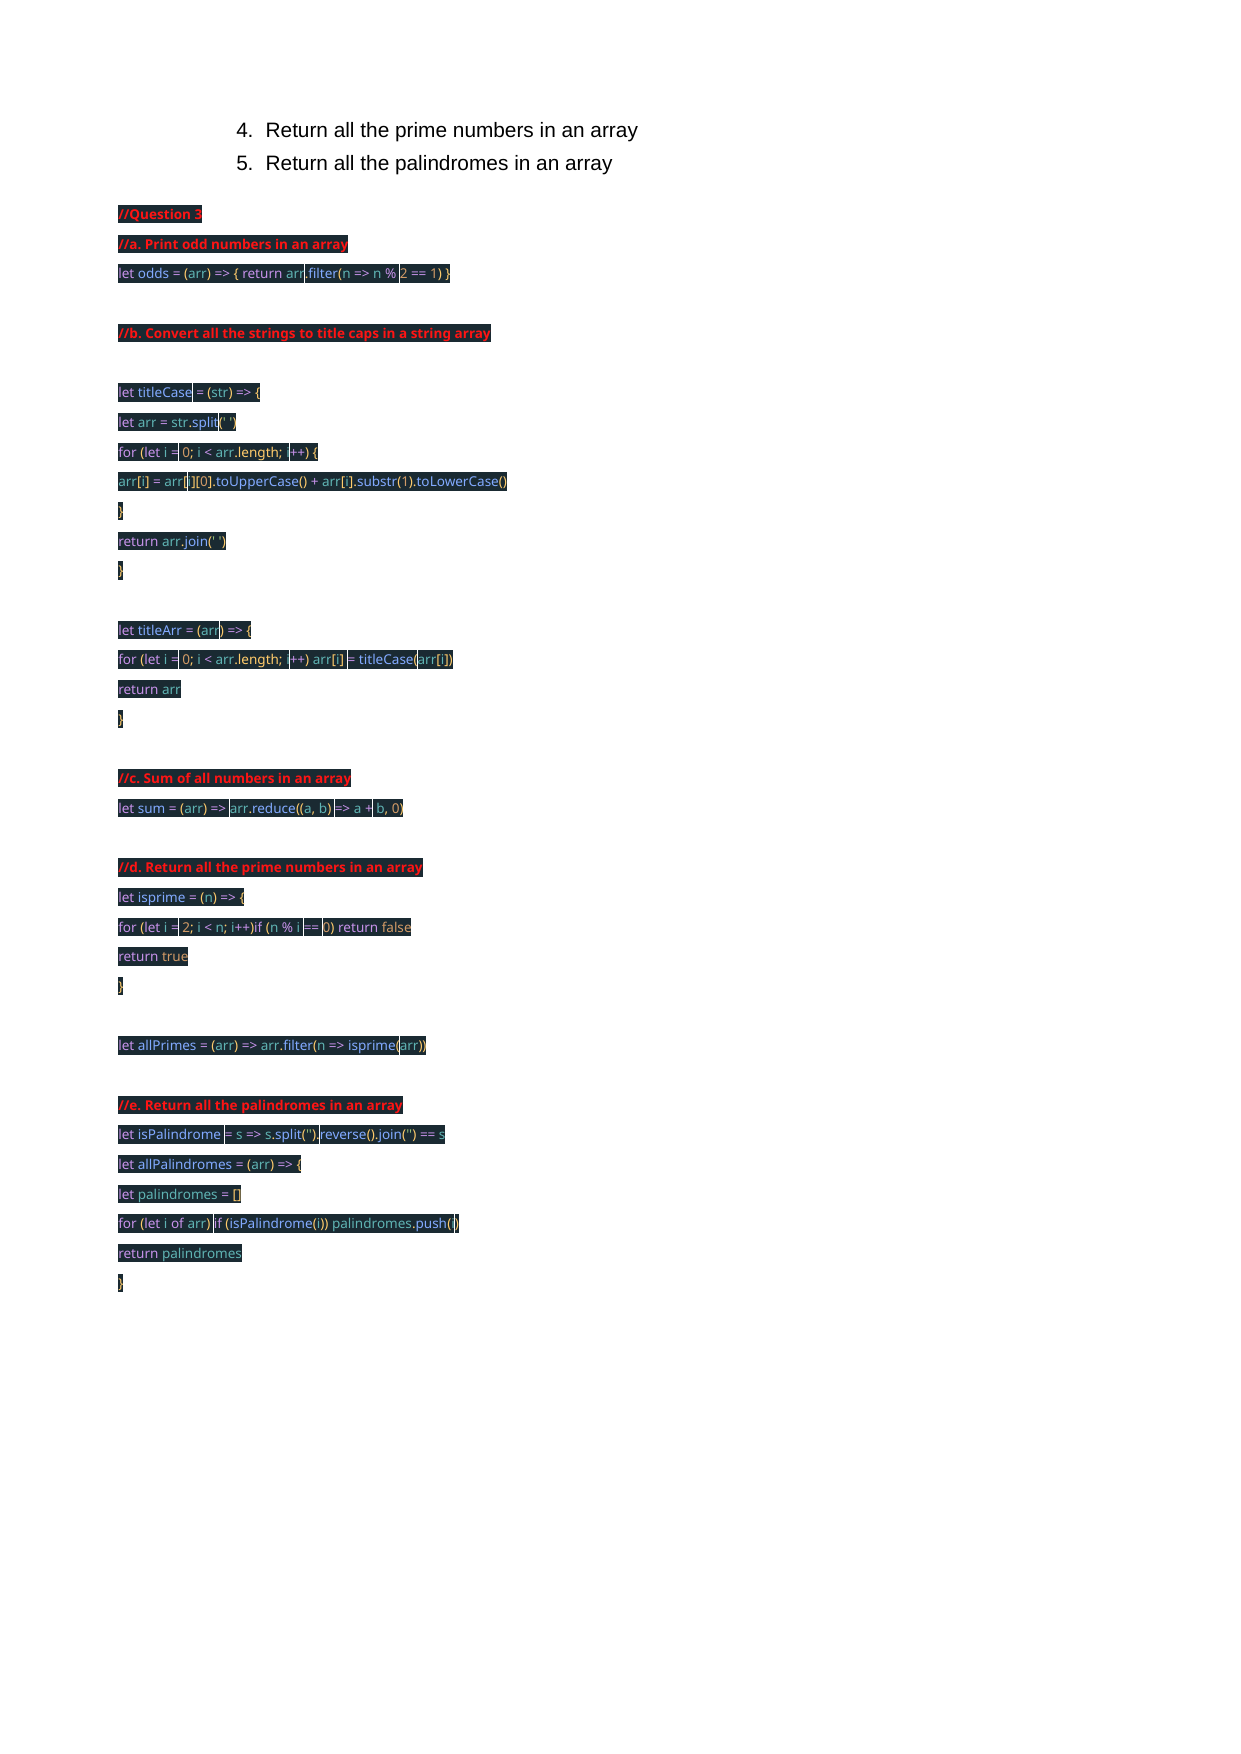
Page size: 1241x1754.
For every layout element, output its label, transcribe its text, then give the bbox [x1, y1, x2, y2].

text } [118, 1262, 1122, 1292]
text } [118, 491, 1122, 520]
text return true [118, 936, 1122, 966]
text arr[i] = arr[i][0].toUpperCase() + arr[i].substr(1).toLowerCase() [118, 461, 1122, 491]
text let allPalindromes = (arr) => { [118, 1144, 1122, 1173]
text //c. Sum of all numbers in an array [118, 758, 1122, 787]
text //e. Return all the palindromes in an array [118, 1084, 1122, 1114]
text for (let i = 2; i < n; i++)if (n % i == 0) return false [118, 906, 1122, 936]
text let titleCase = (str) => { [118, 372, 1122, 402]
text for (let i = 0; i < arr.length; i++) { [118, 431, 1122, 461]
text let arr = str.split(' ') [118, 402, 1122, 431]
text //d. Return all the prime numbers in an array [118, 847, 1122, 877]
text } [118, 698, 1122, 728]
text let titleArr = (arr) => { [118, 609, 1122, 639]
text //Question 3 [118, 194, 1122, 223]
text return palindromes [118, 1233, 1122, 1262]
text let sum = (arr) => arr.reduce((a, b) => a + b, 0) [118, 787, 1122, 817]
text let palindromes = [] [118, 1173, 1122, 1203]
text //b. Convert all the strings to title caps in a string array [118, 312, 1122, 342]
text return arr [118, 669, 1122, 698]
text return arr.join(' ') [118, 520, 1122, 550]
text for (let i of arr) if (isPalindrome(i)) palindromes.push(i) [118, 1203, 1122, 1233]
text } [118, 550, 1122, 580]
text //a. Print odd numbers in an array [118, 223, 1122, 253]
text let allPrimes = (arr) => arr.filter(n => isprime(arr)) [118, 1025, 1122, 1055]
text let odds = (arr) => { return arr.filter(n => n % 2 == 1) } [118, 253, 1122, 283]
text } [118, 966, 1122, 995]
list Return all the prime numbers in an array [236, 118, 1122, 142]
text for (let i = 0; i < arr.length; i++) arr[i] = titleCase(arr[i]) [118, 639, 1122, 669]
list Return all the palindromes in an array [236, 151, 1122, 175]
text let isprime = (n) => { [118, 877, 1122, 906]
text let isPalindrome = s => s.split('').reverse().join('') == s [118, 1114, 1122, 1144]
